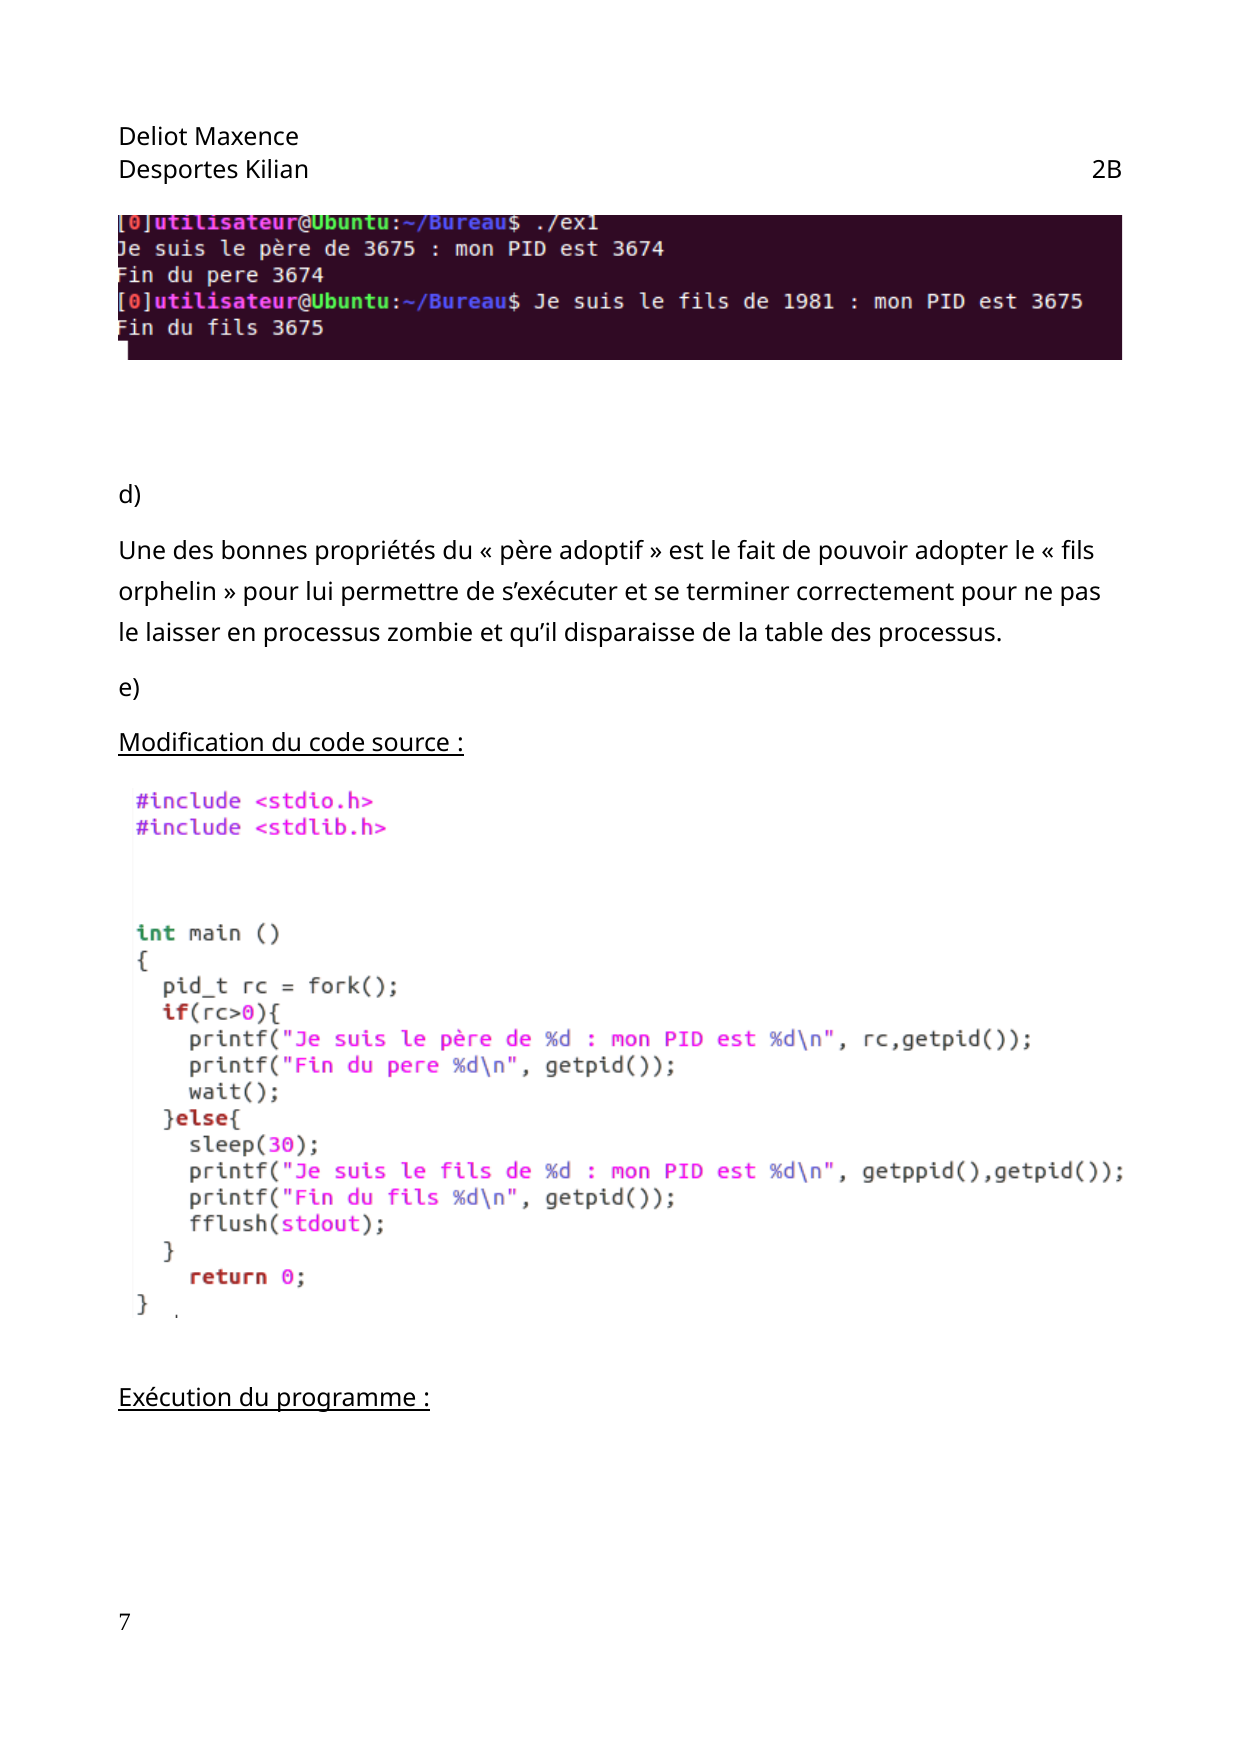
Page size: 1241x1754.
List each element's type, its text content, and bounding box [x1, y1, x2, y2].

text Exécution du programme : [118, 1380, 1122, 1414]
picture [118, 215, 1123, 360]
text Une des bonnes propriétés du « père adoptif » est le fait de pouvoir adopter le « fils orphelin » pour lui permettre de s’exécuter et se terminer correctement pour ne pas le laisser en processus zombie et qu’il disparaisse de la table des processus. [118, 532, 1122, 648]
text Modification du code source : [118, 725, 1122, 759]
picture [132, 788, 1137, 1318]
text e) [118, 669, 1122, 704]
text d) [118, 477, 1122, 511]
